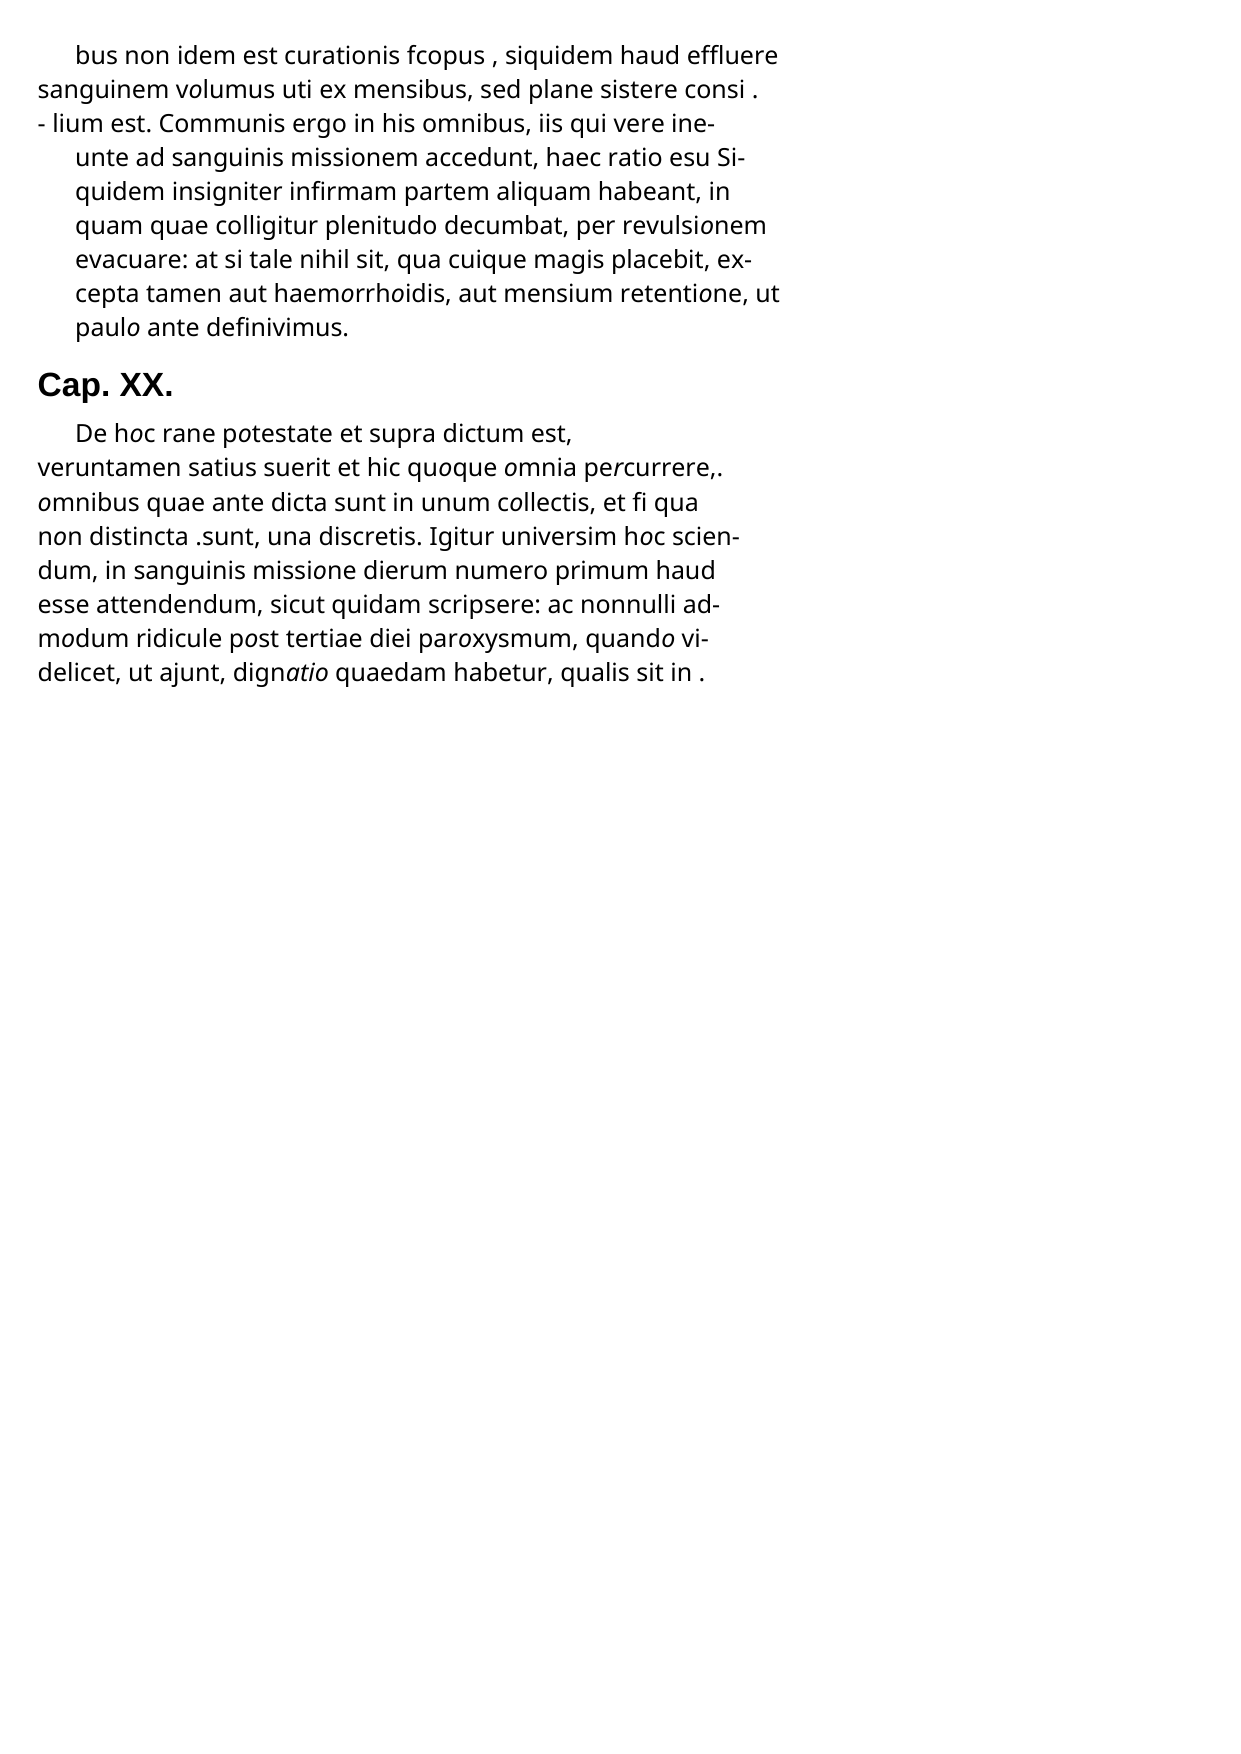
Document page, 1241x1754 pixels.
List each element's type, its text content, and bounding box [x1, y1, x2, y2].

subtitle Cap. XX. [37, 365, 1203, 403]
text - lium est. Communis ergo in his omnibus, iis qui vere ine- unte ad sanguinis missionem accedunt, haec ratio esu Si- quidem insigniter infirmam partem aliquam habeant, in quam quae colligitur plenitudo decumbat, per revulsionem evacuare: at si tale nihil sit, qua cuique magis placebit, ex- cepta tamen aut haemorrhoidis, aut mensium retentione, ut paulo ante definivimus. [37, 106, 1203, 344]
text bus non idem est curationis fcopus , siquidem haud effluere sanguinem volumus uti ex mensibus, sed plane sistere consi . [37, 37, 1203, 106]
text De hoc rane potestate et supra dictum est, veruntamen satius suerit et hic quoque omnia percurrere,. omnibus quae ante dicta sunt in unum collectis, et fi qua non distincta .sunt, una discretis. Igitur universim hoc scien- dum, in sanguinis missione dierum numero primum haud esse attendendum, sicut quidam scripsere: ac nonnulli ad- modum ridicule post tertiae diei paroxysmum, quando vi- delicet, ut ajunt, dignatio quaedam habetur, qualis sit in . [37, 416, 1203, 688]
